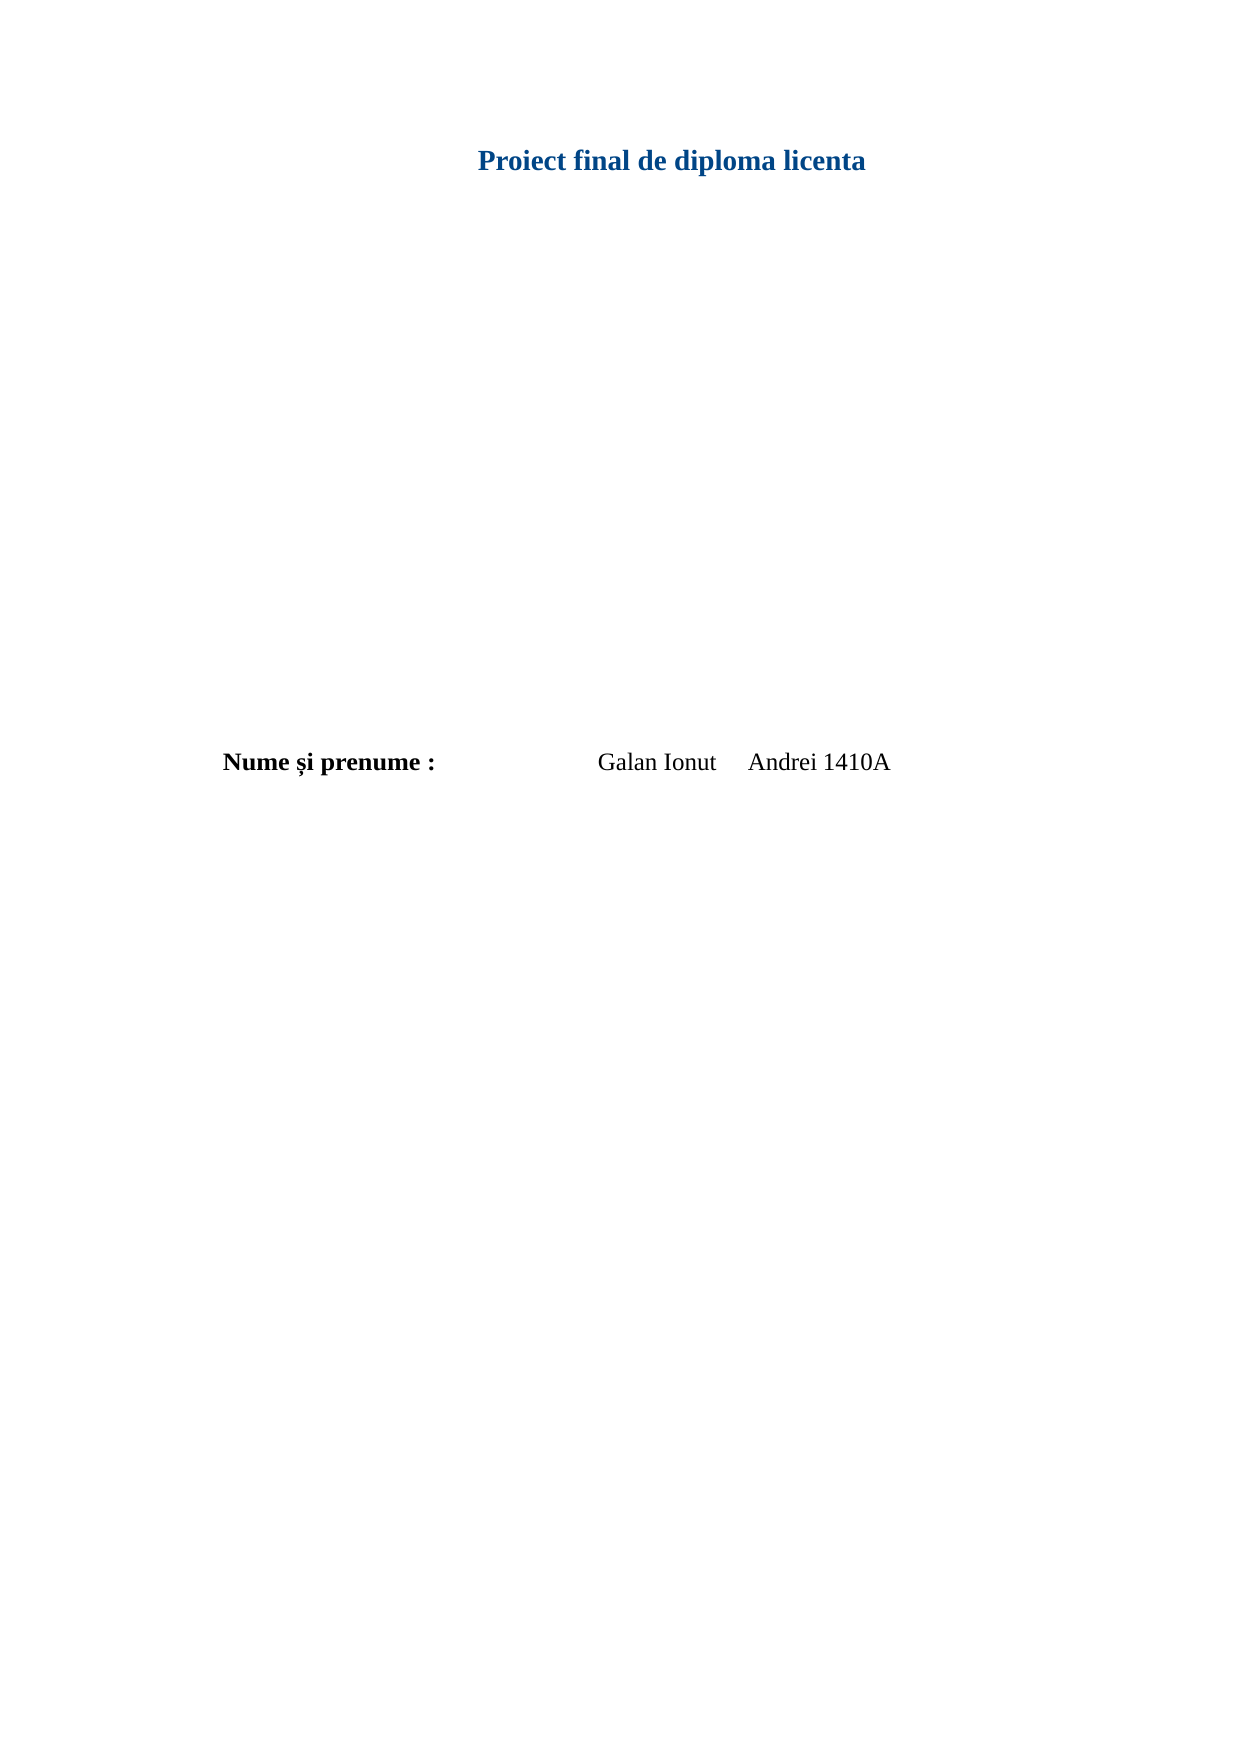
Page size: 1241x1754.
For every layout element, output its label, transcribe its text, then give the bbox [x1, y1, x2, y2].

text Nume și prenume : Galan Ionut Andrei 1410A [148, 747, 1122, 775]
subtitle Proiect final de diploma licenta [221, 143, 1122, 177]
